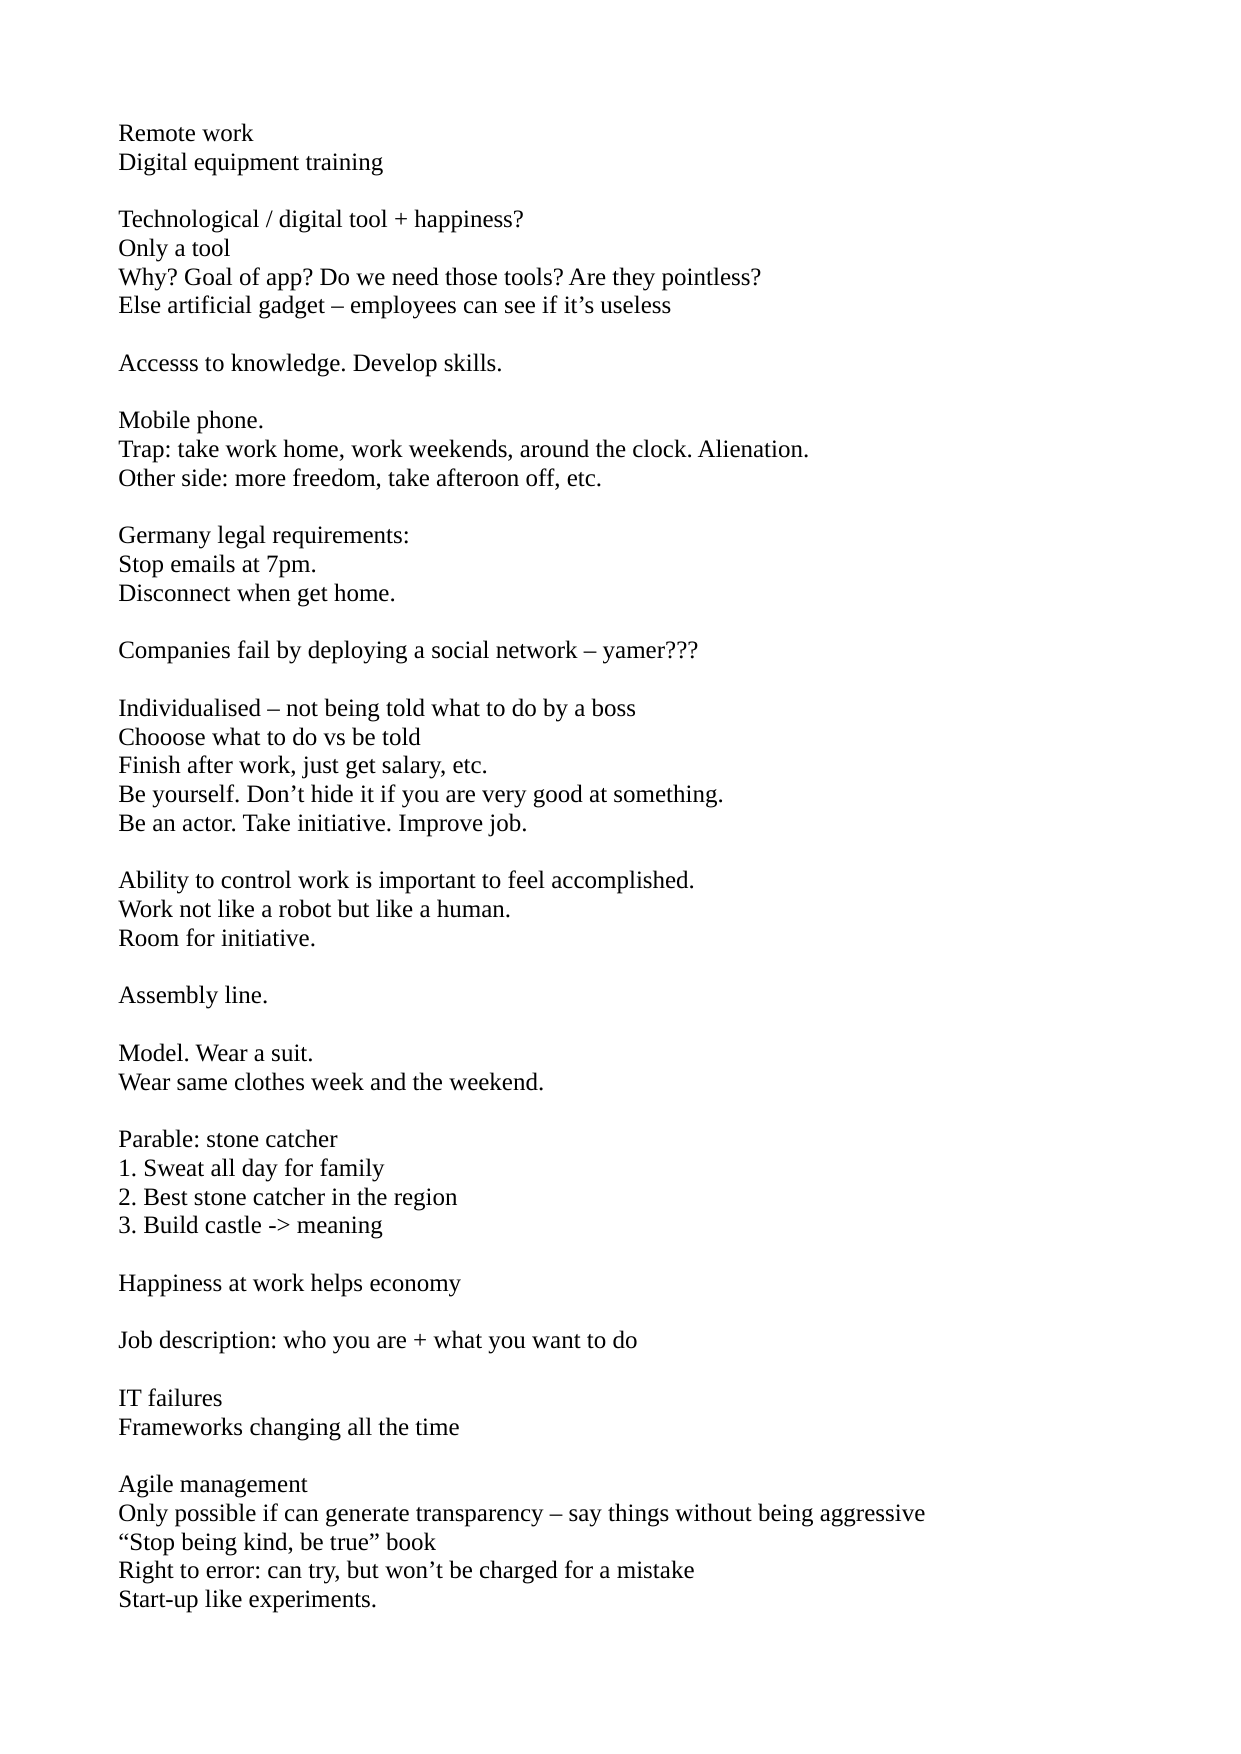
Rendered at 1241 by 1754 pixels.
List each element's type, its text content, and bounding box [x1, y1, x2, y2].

text Accesss to knowledge. Develop skills. [118, 348, 1122, 377]
text Finish after work, just get salary, etc. [118, 751, 1122, 779]
text Else artificial gadget – employees can see if it’s useless [118, 291, 1122, 319]
text Trap: take work home, work weekends, around the clock. Alienation. [118, 434, 1122, 463]
text Other side: more freedom, take afteroon off, etc. [118, 463, 1122, 492]
text Why? Goal of app? Do we need those tools? Are they pointless? [118, 262, 1122, 291]
text Mobile phone. [118, 406, 1122, 434]
text 2. Best stone catcher in the region [118, 1182, 1122, 1211]
text Frameworks changing all the time [118, 1412, 1122, 1441]
text Chooose what to do vs be told [118, 722, 1122, 751]
text Job description: who you are + what you want to do [118, 1326, 1122, 1354]
text Work not like a robot but like a human. [118, 894, 1122, 923]
text Ability to control work is important to feel accomplished. [118, 866, 1122, 894]
text 1. Sweat all day for family [118, 1153, 1122, 1182]
text Start-up like experiments. [118, 1584, 1122, 1613]
text Model. Wear a suit. [118, 1038, 1122, 1067]
text Companies fail by deploying a social network – yamer??? [118, 636, 1122, 664]
text 3. Build castle -> meaning [118, 1211, 1122, 1239]
text Only a tool [118, 233, 1122, 262]
text Technological / digital tool + happiness? [118, 204, 1122, 233]
text Germany legal requirements: [118, 521, 1122, 549]
text Wear same clothes week and the weekend. [118, 1067, 1122, 1096]
text Only possible if can generate transparency – say things without being aggressive [118, 1498, 1122, 1527]
text Individualised – not being told what to do by a boss [118, 693, 1122, 722]
text Happiness at work helps economy [118, 1268, 1122, 1297]
text Digital equipment training [118, 147, 1122, 176]
text Be yourself. Don’t hide it if you are very good at something. [118, 779, 1122, 808]
text Remote work [118, 118, 1122, 147]
text Assembly line. [118, 981, 1122, 1009]
text Parable: stone catcher [118, 1124, 1122, 1153]
text Disconnect when get home. [118, 578, 1122, 607]
text “Stop being kind, be true” book [118, 1527, 1122, 1556]
text Agile management [118, 1469, 1122, 1498]
text Stop emails at 7pm. [118, 549, 1122, 578]
text Room for initiative. [118, 923, 1122, 952]
text IT failures [118, 1383, 1122, 1412]
text Be an actor. Take initiative. Improve job. [118, 808, 1122, 837]
text Right to error: can try, but won’t be charged for a mistake [118, 1556, 1122, 1584]
